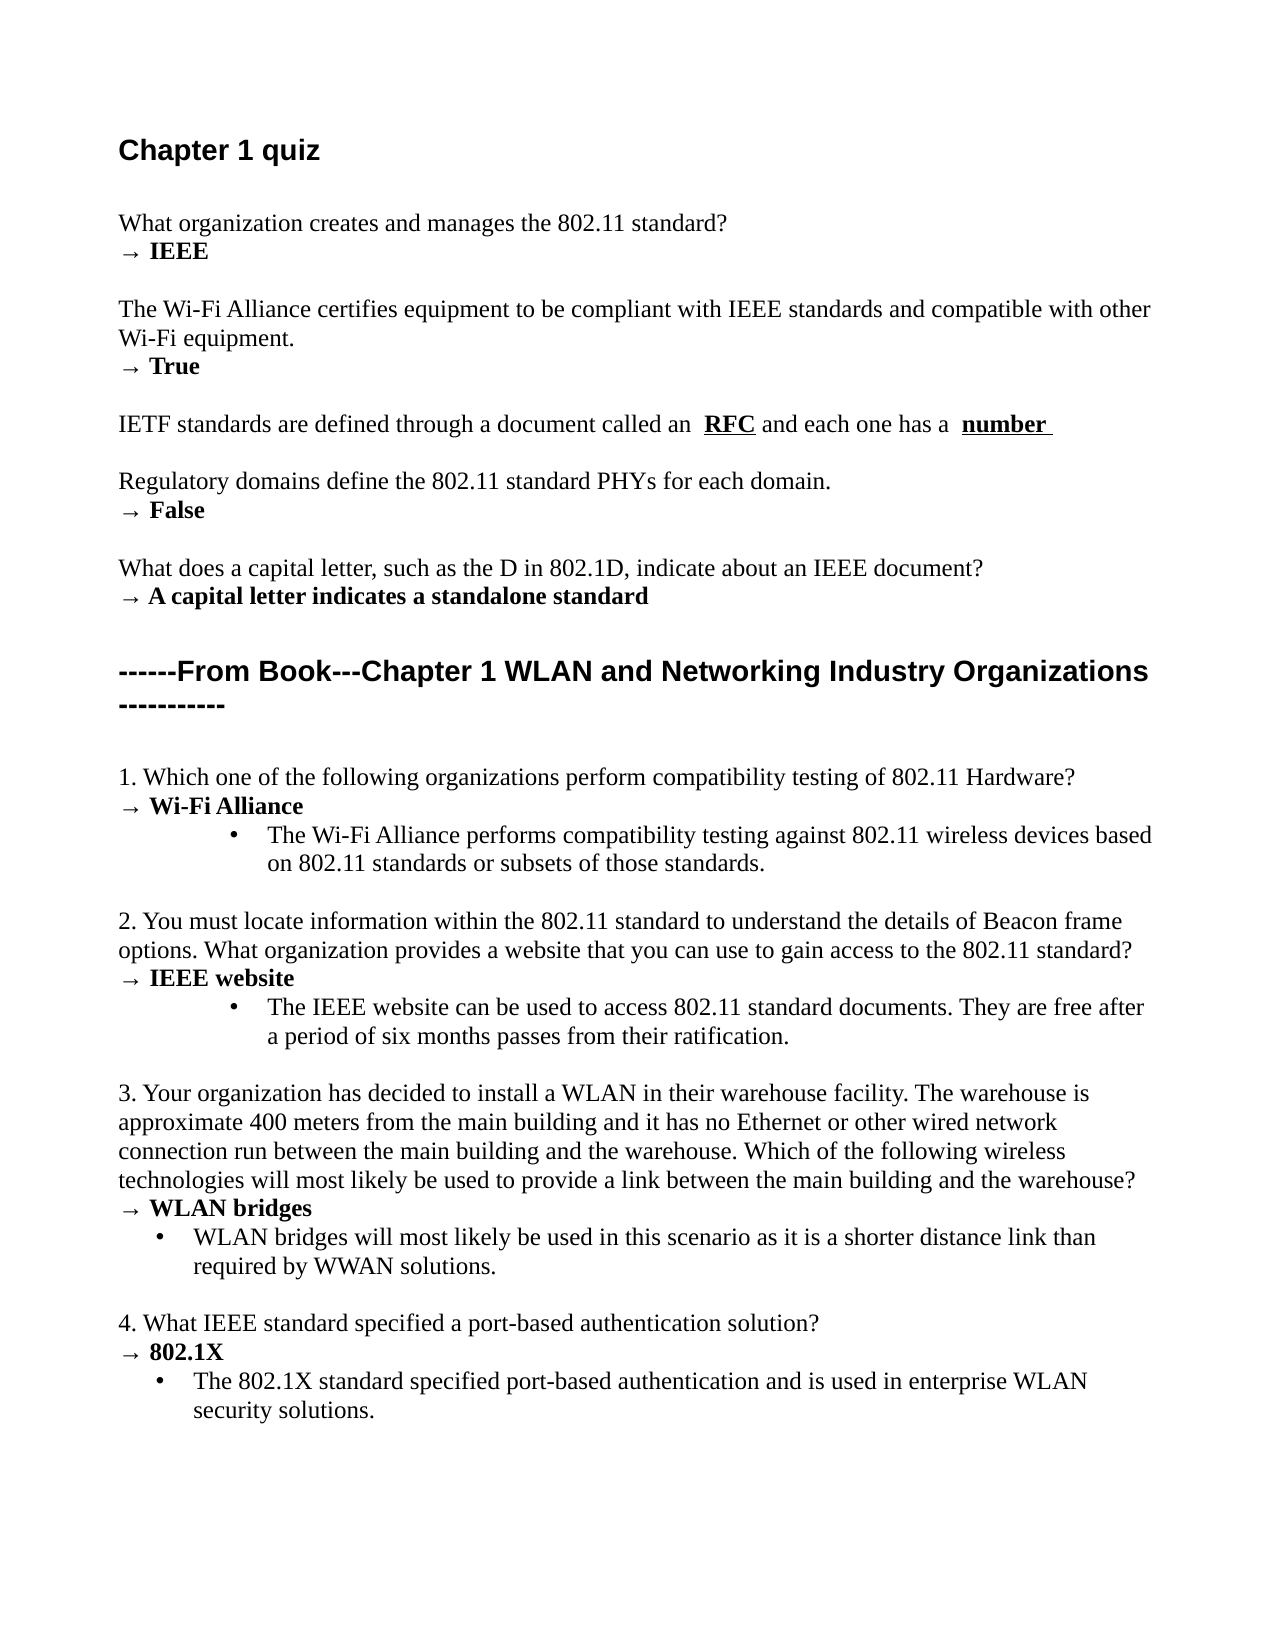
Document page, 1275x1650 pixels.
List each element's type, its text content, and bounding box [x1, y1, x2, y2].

text IETF standards are defined through a document called an RFC and each one has a number [118, 409, 1157, 438]
text 3. Your organization has decided to install a WLAN in their warehouse facility. The warehouse is approximate 400 meters from the main building and it has no Ethernet or other wired network connection run between the main building and the warehouse. Which of the following wireless technologies will most likely be used to provide a link between the main building and the warehouse? [118, 1078, 1157, 1193]
subtitle ------From Book---Chapter 1 WLAN and Networking Industry Organizations ----------- [118, 653, 1157, 721]
text → False [118, 495, 1157, 524]
text → Wi-Fi Alliance [118, 791, 1157, 820]
list The 802.1X standard specified port-based authentication and is used in enterprise WLAN security solutions. [156, 1366, 1157, 1423]
text → A capital letter indicates a standalone standard [118, 581, 1157, 610]
text Regulatory domains define the 802.11 standard PHYs for each domain. [118, 466, 1157, 495]
text 4. What IEEE standard specified a port-based authentication solution? [118, 1308, 1157, 1337]
list The Wi-Fi Alliance performs compatibility testing against 802.11 wireless devices based on 802.11 standards or subsets of those standards. [229, 820, 1157, 877]
text The Wi-Fi Alliance certifies equipment to be compliant with IEEE standards and compatible with other Wi-Fi equipment. [118, 294, 1157, 351]
text What organization creates and manages the 802.11 standard? [118, 208, 1157, 236]
text → IEEE [118, 236, 1157, 265]
text 1. Which one of the following organizations perform compatibility testing of 802.11 Hardware? [118, 762, 1157, 791]
text → WLAN bridges [118, 1193, 1157, 1222]
list WLAN bridges will most likely be used in this scenario as it is a shorter distance link than required by WWAN solutions. [156, 1222, 1157, 1280]
list The IEEE website can be used to access 802.11 standard documents. They are free after a period of six months passes from their ratification. [229, 992, 1157, 1050]
text → IEEE website [118, 963, 1157, 992]
text 2. You must locate information within the 802.11 standard to understand the details of Beacon frame options. What organization provides a website that you can use to gain access to the 802.11 standard? [118, 906, 1157, 963]
text What does a capital letter, such as the D in 802.1D, indicate about an IEEE document? [118, 553, 1157, 581]
subtitle Chapter 1 quiz [118, 133, 1157, 166]
text → 802.1X [118, 1337, 1157, 1366]
text → True [118, 351, 1157, 380]
